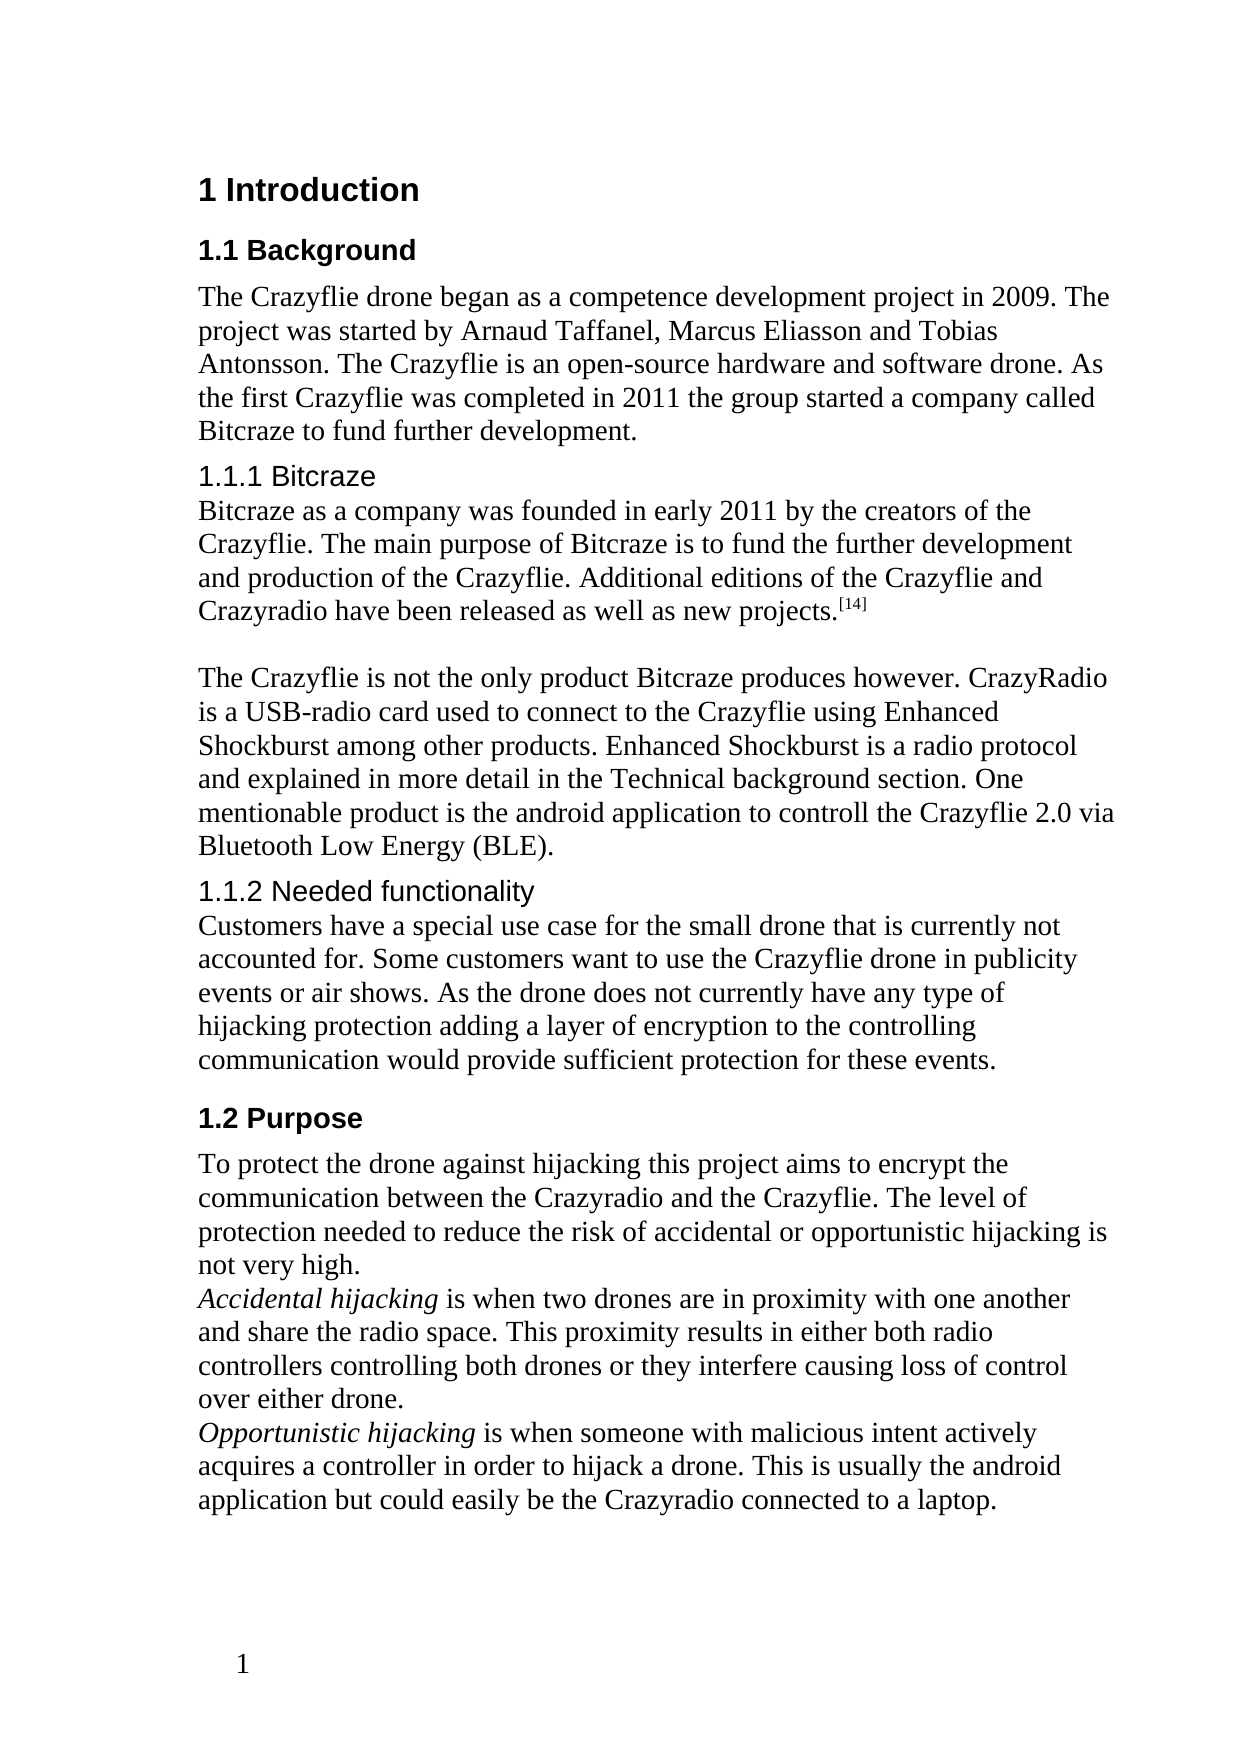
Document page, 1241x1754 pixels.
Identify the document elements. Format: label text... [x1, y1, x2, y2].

text Customers have a special use case for the small drone that is currently not accounted for. Some customers want to use the Crazyflie drone in publicity events or air shows. As the drone does not currently have any type of hijacking protection adding a layer of encryption to the controlling communication would provide sufficient protection for these events. [198, 908, 1119, 1076]
subtitle Bitcraze [198, 459, 1119, 493]
text Opportunistic hijacking is when someone with malicious intent actively acquires a controller in order to hijack a drone. This is usually the android application but could easily be the Crazyradio connected to a laptop. [198, 1415, 1119, 1516]
text To protect the drone against hijacking this project aims to encrypt the communication between the Crazyradio and the Crazyflie. The level of protection needed to reduce the risk of accidental or opportunistic hijacking is not very high. [198, 1147, 1119, 1281]
text The Crazyflie is not the only product Bitcraze produces however. CrazyRadio is a USB-radio card used to connect to the Crazyflie using Enhanced Shockburst among other products. Enhanced Shockburst is a radio protocol and explained in more detail in the Technical background section. One mentionable product is the android application to controll the Crazyflie 2.0 via Bluetooth Low Energy (BLE). [198, 661, 1119, 862]
subtitle Needed functionality [198, 874, 1119, 908]
subtitle Background [198, 233, 1119, 267]
text Bitcraze as a company was founded in early 2011 by the creators of the Crazyflie. The main purpose of Bitcraze is to fund the further development and production of the Crazyflie. Additional editions of the Crazyflie and Crazyradio have been released as well as new projects.[14] [198, 493, 1119, 627]
text The Crazyflie drone began as a competence development project in 2009. The project was started by Arnaud Taffanel, Marcus Eliasson and Tobias Antonsson. The Crazyflie is an open-source hardware and software drone. As the first Crazyflie was completed in 2011 the group started a company called Bitcraze to fund further development. [198, 279, 1119, 447]
subtitle Purpose [198, 1101, 1119, 1134]
subtitle Introduction [198, 170, 1119, 208]
text Accidental hijacking is when two drones are in proximity with one another and share the radio space. This proximity results in either both radio controllers controlling both drones or they interfere causing loss of control over either drone. [198, 1281, 1119, 1415]
